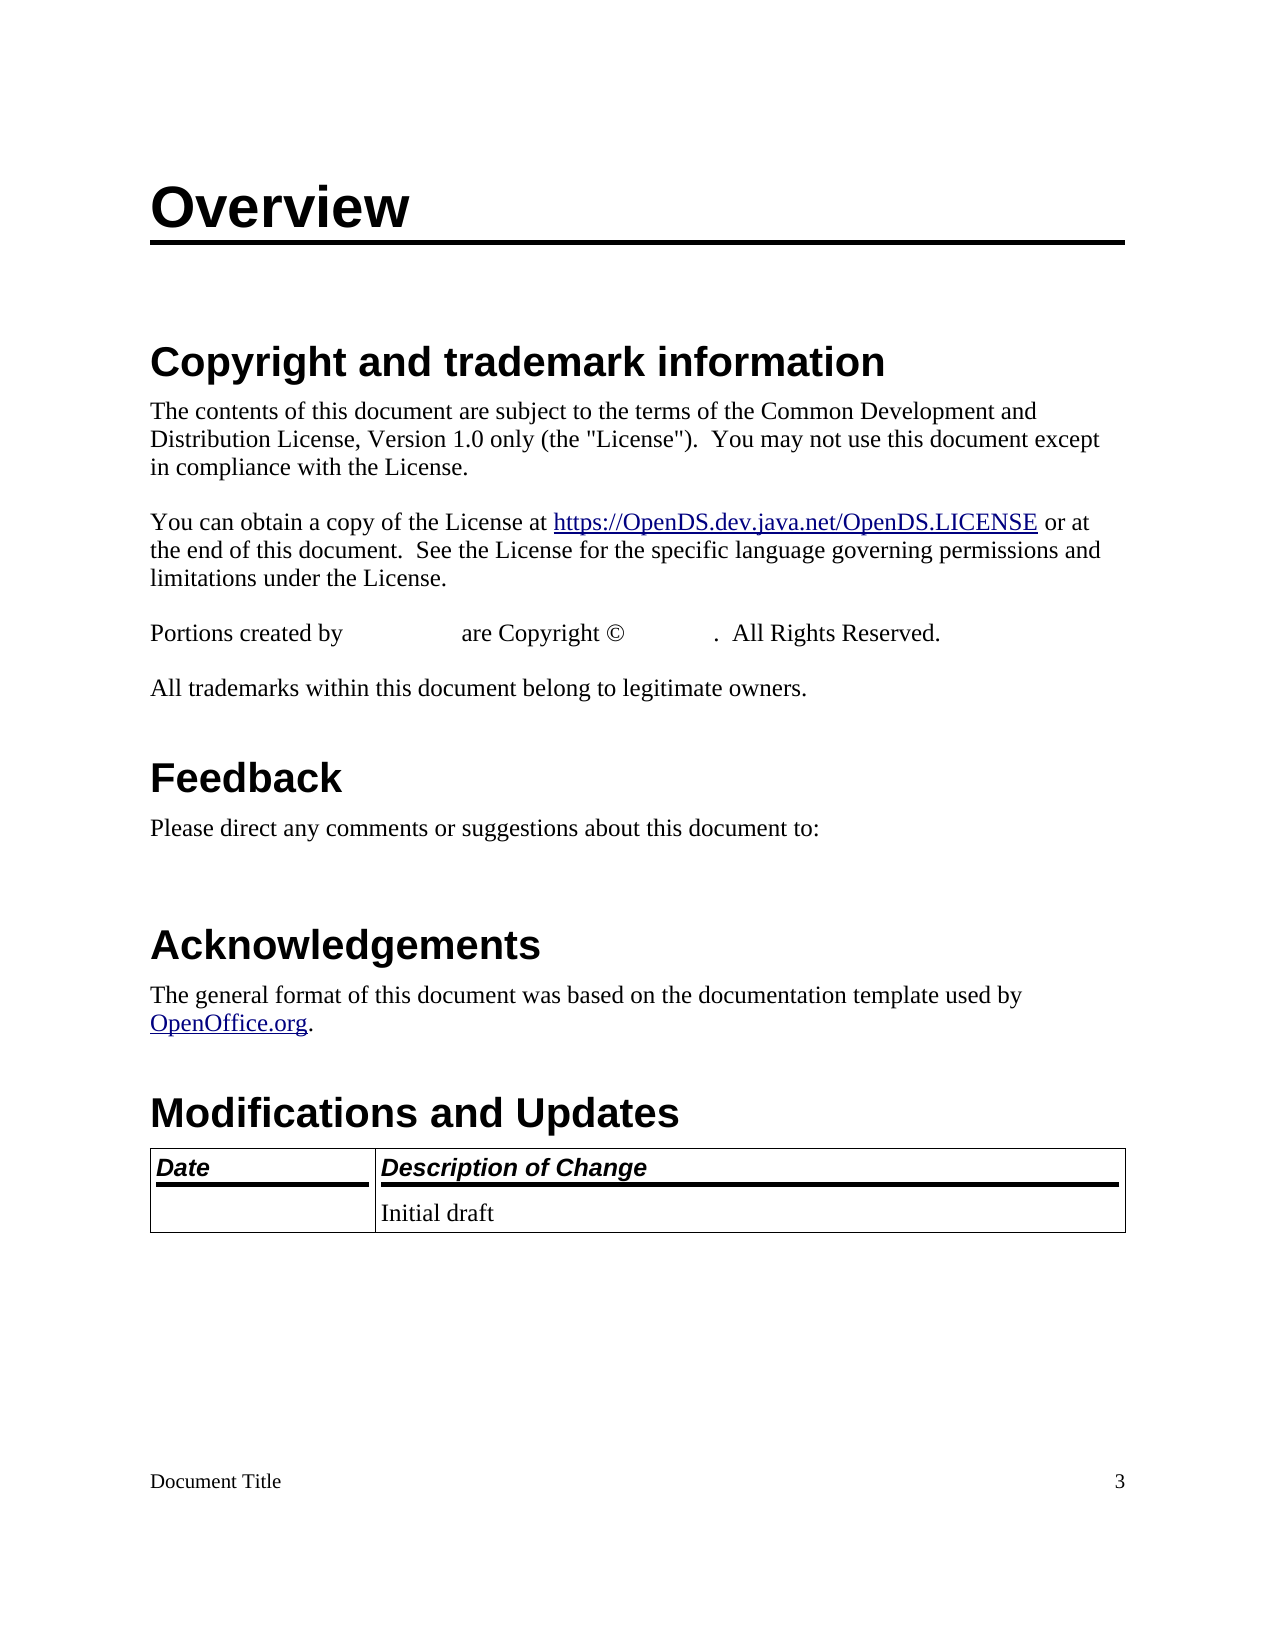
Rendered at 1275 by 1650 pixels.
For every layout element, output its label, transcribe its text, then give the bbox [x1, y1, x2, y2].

subtitle Modifications and Updates [150, 1089, 1125, 1136]
text The general format of this document was based on the documentation template used by OpenOffice.org. [150, 981, 1125, 1037]
subtitle Acknowledgements [150, 922, 1125, 969]
text All trademarks within this document belong to legitimate owners. [150, 674, 1125, 702]
table_header Date [151, 1149, 375, 1193]
subtitle Feedback [150, 755, 1125, 801]
text Portions created by <authors> are Copyright © <years>. All Rights Reserved. [150, 619, 1125, 647]
text Please direct any comments or suggestions about this document to: [150, 814, 1125, 842]
subtitle Copyright and trademark information [150, 338, 1125, 385]
subtitle Overview [150, 175, 1125, 240]
text <General Document Description> [150, 258, 1125, 286]
table_cell Initial draft [376, 1193, 1125, 1232]
text You can obtain a copy of the License at https://OpenDS.dev.java.net/OpenDS.LICENSE or at the end of this document. See the License for the specific language governing permissions and limitations under the License. [150, 508, 1125, 591]
table_header Description of Change [376, 1149, 1125, 1193]
text <e-mail address> [150, 842, 1125, 869]
text The contents of this document are subject to the terms of the Common Development and Distribution License, Version 1.0 only (the "License"). You may not use this document except in compliance with the License. [150, 397, 1125, 481]
table_cell <Creation Date> [151, 1193, 375, 1232]
